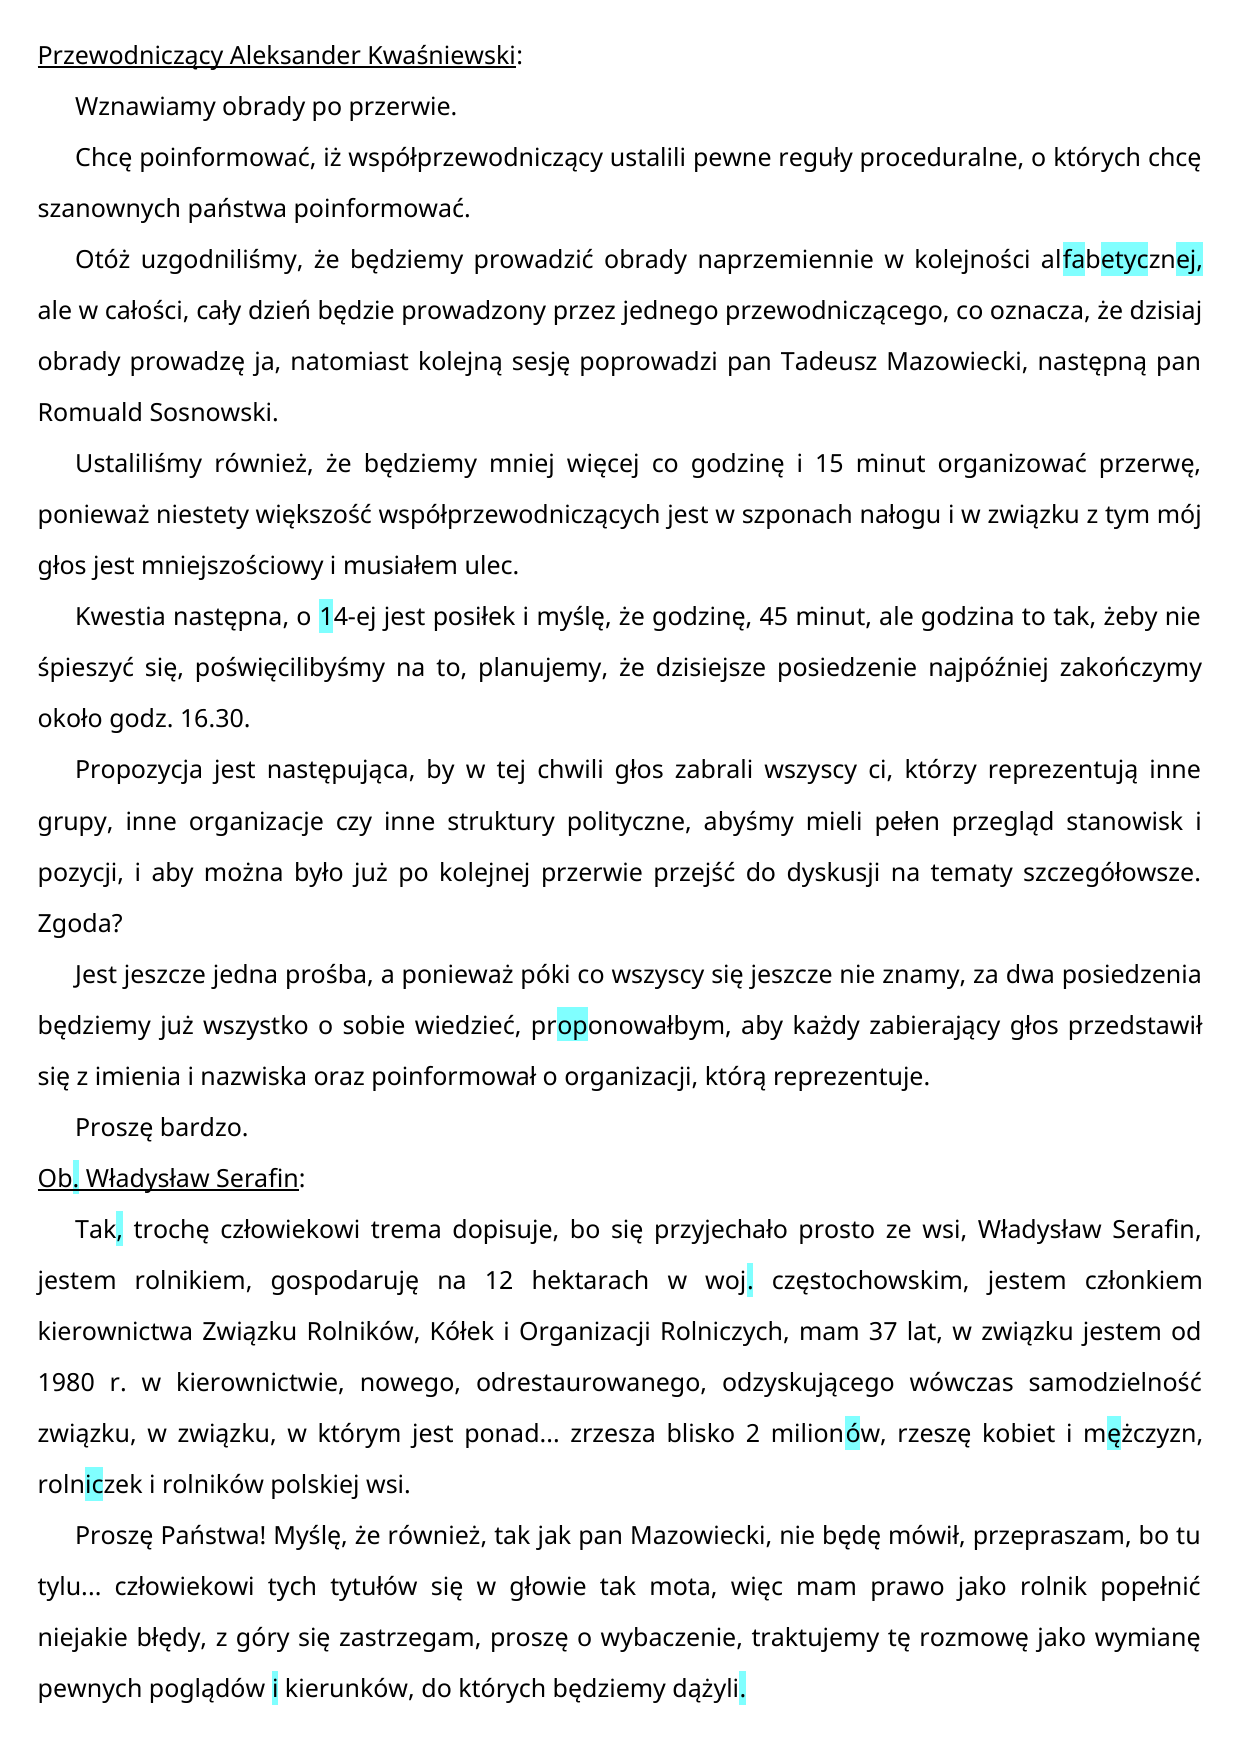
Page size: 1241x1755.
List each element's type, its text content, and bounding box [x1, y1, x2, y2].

text Proszę bardzo. [37, 1109, 1203, 1143]
text Przewodniczący Aleksander Kwaśniewski: [37, 37, 1203, 72]
text Chcę poinformować, iż współprzewodniczący ustalili pewne reguły proceduralne, o których chcę szanownych państwa poinformować. [37, 139, 1203, 225]
text Proszę Państwa! Myślę, że również, tak jak pan Mazowiecki, nie będę mówił, przepraszam, bo tu tylu... człowiekowi tych tytułów się w głowie tak mota, więc mam prawo jako rolnik popełnić niejakie błędy, z góry się zastrzegam, proszę o wybaczenie, traktujemy tę rozmowę jako wymianę pewnych poglądów i kierunków, do których będziemy dążyli. [37, 1518, 1203, 1705]
text Otóż uzgodniliśmy, że będziemy prowadzić obrady naprzemiennie w kolejności alfabetycznej, ale w całości, cały dzień będzie prowadzony przez jednego przewodniczącego, co oznacza, że dzisiaj obrady prowadzę ja, natomiast kolejną sesję poprowadzi pan Tadeusz Mazowiecki, następną pan Romuald Sosnowski. [37, 242, 1203, 429]
text Kwestia następna, o 14-ej jest posiłek i myślę, że godzinę, 45 minut, ale godzina to tak, żeby nie śpieszyć się, poświęcilibyśmy na to, planujemy, że dzisiejsze posiedzenie najpóźniej zakończymy około godz. 16.30. [37, 599, 1203, 735]
text Wznawiamy obrady po przerwie. [37, 88, 1203, 123]
text Propozycja jest następująca, by w tej chwili głos zabrali wszyscy ci, którzy reprezentują inne grupy, inne organizacje czy inne struktury polityczne, abyśmy mieli pełen przegląd stanowisk i pozycji, i aby można było już po kolejnej przerwie przejść do dyskusji na tematy szczegółowsze. Zgoda? [37, 752, 1203, 939]
text Jest jeszcze jedna prośba, a ponieważ póki co wszyscy się jeszcze nie znamy, za dwa posiedzenia będziemy już wszystko o sobie wiedzieć, proponowałbym, aby każdy zabierający głos przedstawił się z imienia i nazwiska oraz poinformował o organizacji, którą reprezentuje. [37, 956, 1203, 1092]
text Ob. Władysław Serafin: [37, 1160, 1203, 1194]
text Tak, trochę człowiekowi trema dopisuje, bo się przyjechało prosto ze wsi, Władysław Serafin, jestem rolnikiem, gospodaruję na 12 hektarach w woj. częstochowskim, jestem członkiem kierownictwa Związku Rolników, Kółek i Organizacji Rolniczych, mam 37 lat, w związku jestem od 1980 r. w kierownictwie, nowego, odrestaurowanego, odzyskującego wówczas samodzielność związku, w związku, w którym jest ponad... zrzesza blisko 2 milionów, rzeszę kobiet i mężczyzn, rolniczek i rolników polskiej wsi. [37, 1211, 1203, 1501]
text Ustaliliśmy również, że będziemy mniej więcej co godzinę i 15 minut organizować przerwę, ponieważ niestety większość współprzewodniczących jest w szponach nałogu i w związku z tym mój głos jest mniejszościowy i musiałem ulec. [37, 446, 1203, 582]
